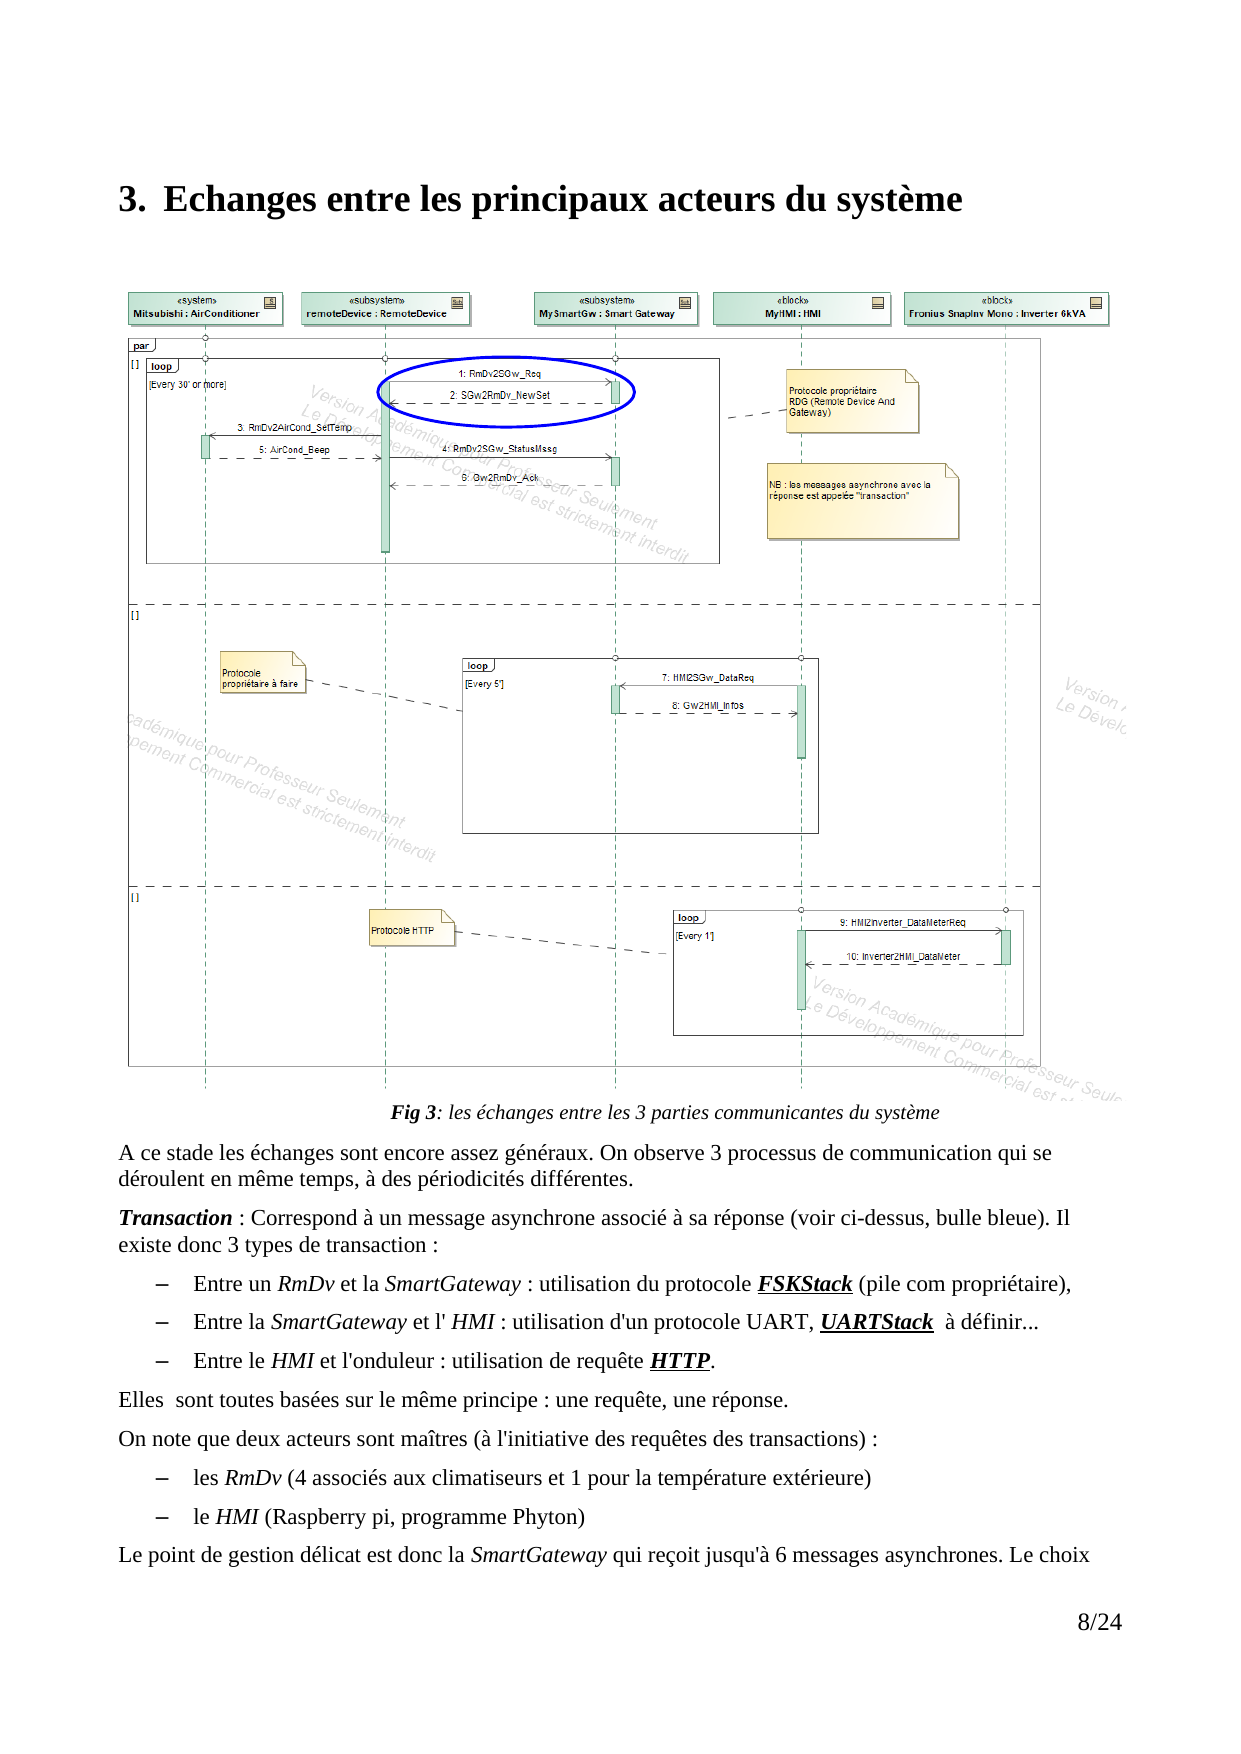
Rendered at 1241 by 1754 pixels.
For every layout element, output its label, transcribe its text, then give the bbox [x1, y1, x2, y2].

subtitle Echanges entre les principaux acteurs du système [118, 176, 1122, 220]
text Le point de gestion délicat est donc la SmartGateway qui reçoit jusqu'à 6 messages asynchrones. Le choix [118, 1542, 1122, 1568]
list Entre la SmartGateway et l' HMI : utilisation d'un protocole UART, UARTStack à définir... [156, 1308, 1122, 1335]
text On note que deux acteurs sont maîtres (à l'initiative des requêtes des transactions) : [118, 1425, 1122, 1451]
text Elles sont toutes basées sur le même principe : une requête, une réponse. [118, 1386, 1122, 1412]
list Entre le HMI et l'onduleur : utilisation de requête HTTP. [156, 1347, 1122, 1374]
list le HMI (Raspberry pi, programme Phyton) [156, 1503, 1122, 1529]
text A ce stade les échanges sont encore assez généraux. On observe 3 processus de communication qui se déroulent en même temps, à des périodicités différentes. [118, 1139, 1122, 1192]
list les RmDv (4 associés aux climatiseurs et 1 pour la température extérieure) [156, 1464, 1122, 1490]
text Transaction : Correspond à un message asynchrone associé à sa réponse (voir ci-dessus, bulle bleue). Il existe donc 3 types de transaction : [118, 1204, 1122, 1257]
list Entre un RmDv et la SmartGateway : utilisation du protocole FSKStack (pile com propriétaire), [156, 1269, 1122, 1296]
